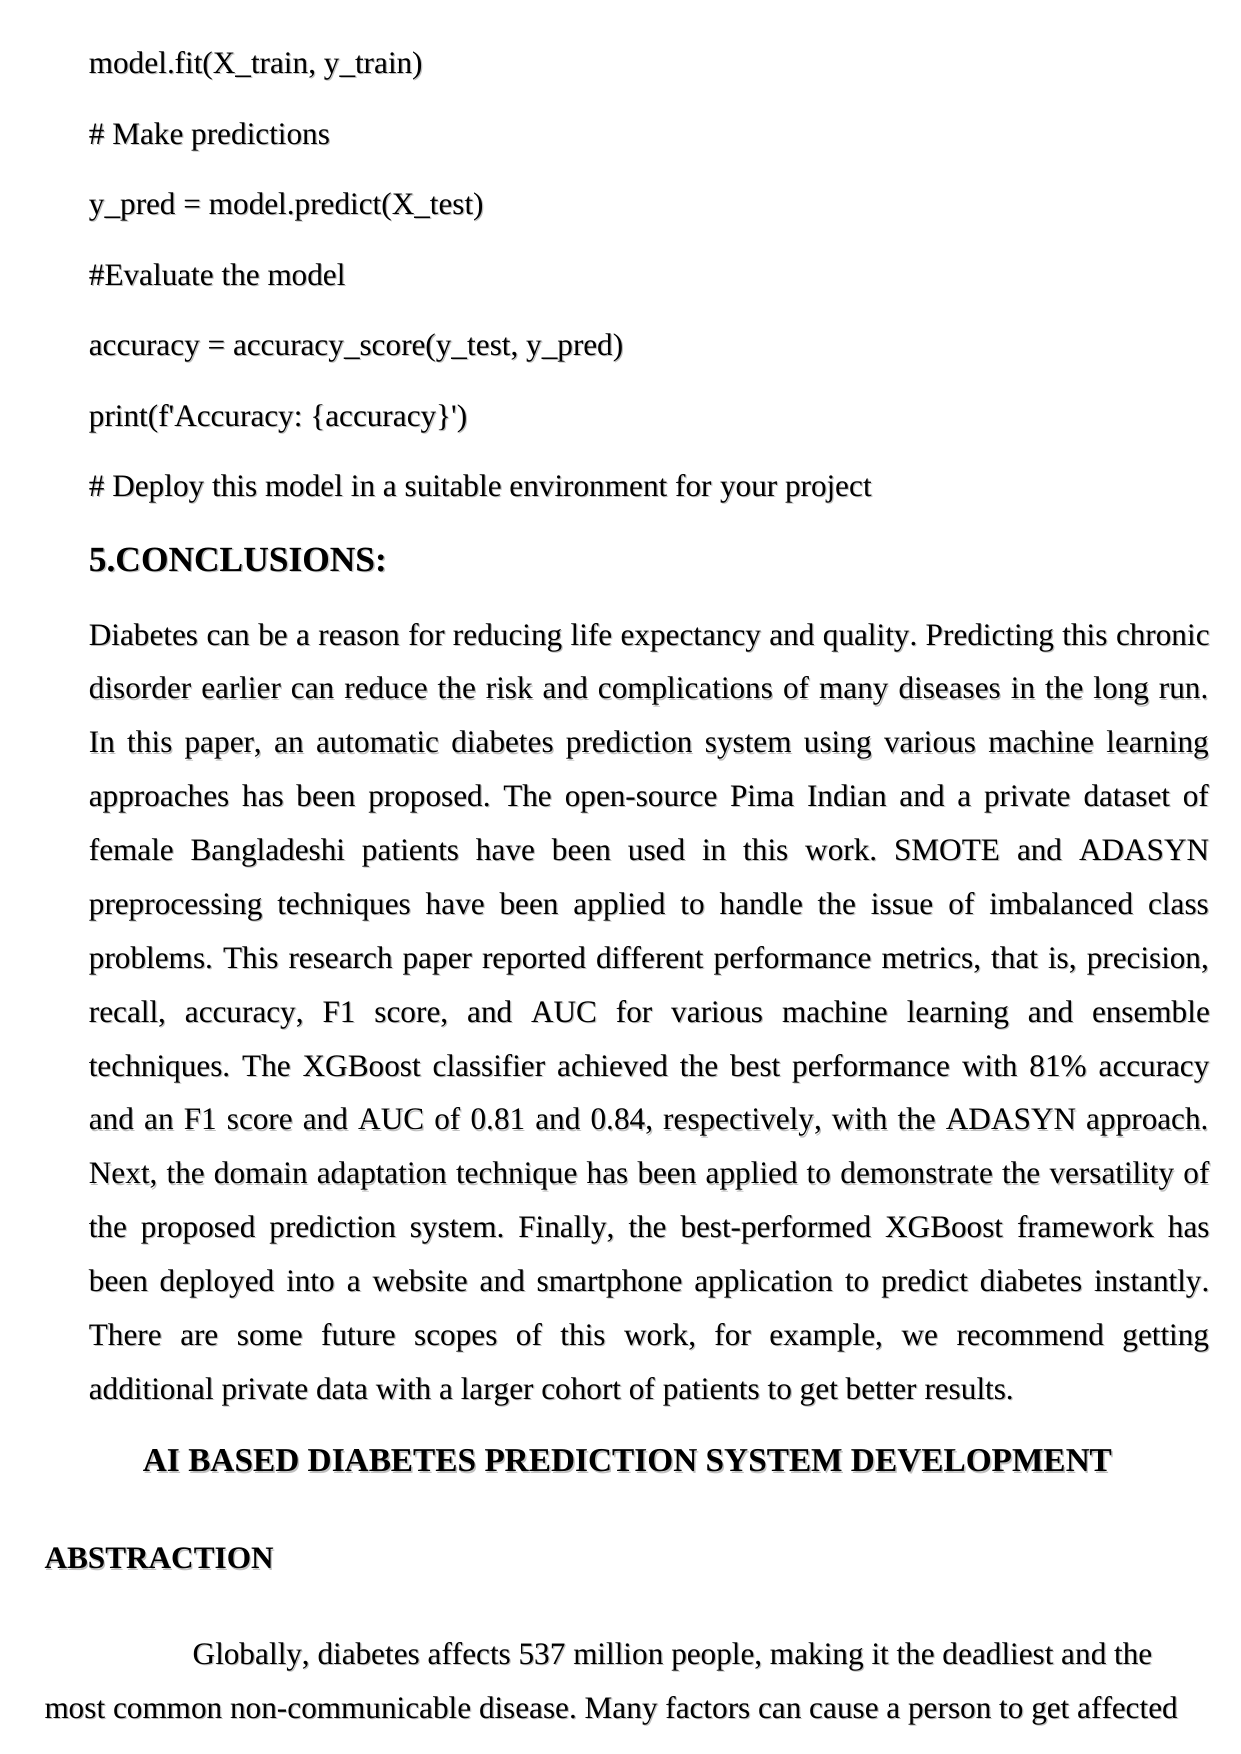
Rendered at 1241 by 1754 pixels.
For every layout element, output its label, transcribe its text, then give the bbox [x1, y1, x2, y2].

text # Deploy this model in a suitable environment for your project [89, 467, 1211, 503]
text 5.CONCLUSIONS: [89, 538, 1211, 579]
text model.fit(X_train, y_train) [89, 44, 1211, 80]
text print(f'Accuracy: {accuracy}') [89, 397, 1211, 433]
text Diabetes can be a reason for reducing life expectancy and quality. Predicting this chronic disorder earlier can reduce the risk and complications of many diseases in the long run. In this paper, an automatic diabetes prediction system using various machine learning approaches has been proposed. The open‐source Pima Indian and a private dataset of female Bangladeshi patients have been used in this work. SMOTE and ADASYN preprocessing techniques have been applied to handle the issue of imbalanced class problems. This research paper reported different performance metrics, that is, precision, recall, accuracy, F1 score, and AUC for various machine learning and ensemble techniques. The XGBoost classifier achieved the best performance with 81% accuracy and an F1 score and AUC of 0.81 and 0.84, respectively, with the ADASYN approach. Next, the domain adaptation technique has been applied to demonstrate the versatility of the proposed prediction system. Finally, the best‐performed XGBoost framework has been deployed into a website and smartphone application to predict diabetes instantly. There are some future scopes of this work, for example, we recommend getting additional private data with a larger cohort of patients to get better results. [89, 616, 1211, 1406]
text AI BASED DIABETES PREDICTION SYSTEM DEVELOPMENT [44, 1440, 1211, 1479]
text accuracy = accuracy_score(y_test, y_pred) [89, 326, 1211, 362]
text #Evaluate the model [89, 256, 1211, 292]
text # Make predictions [89, 115, 1211, 151]
text y_pred = model.predict(X_test) [89, 185, 1211, 221]
text ABSTRACTION [44, 1539, 1211, 1576]
text Globally, diabetes affects 537 million people, making it the deadliest and the most common non‐communicable disease. Many factors can cause a person to get affected [44, 1635, 1211, 1725]
